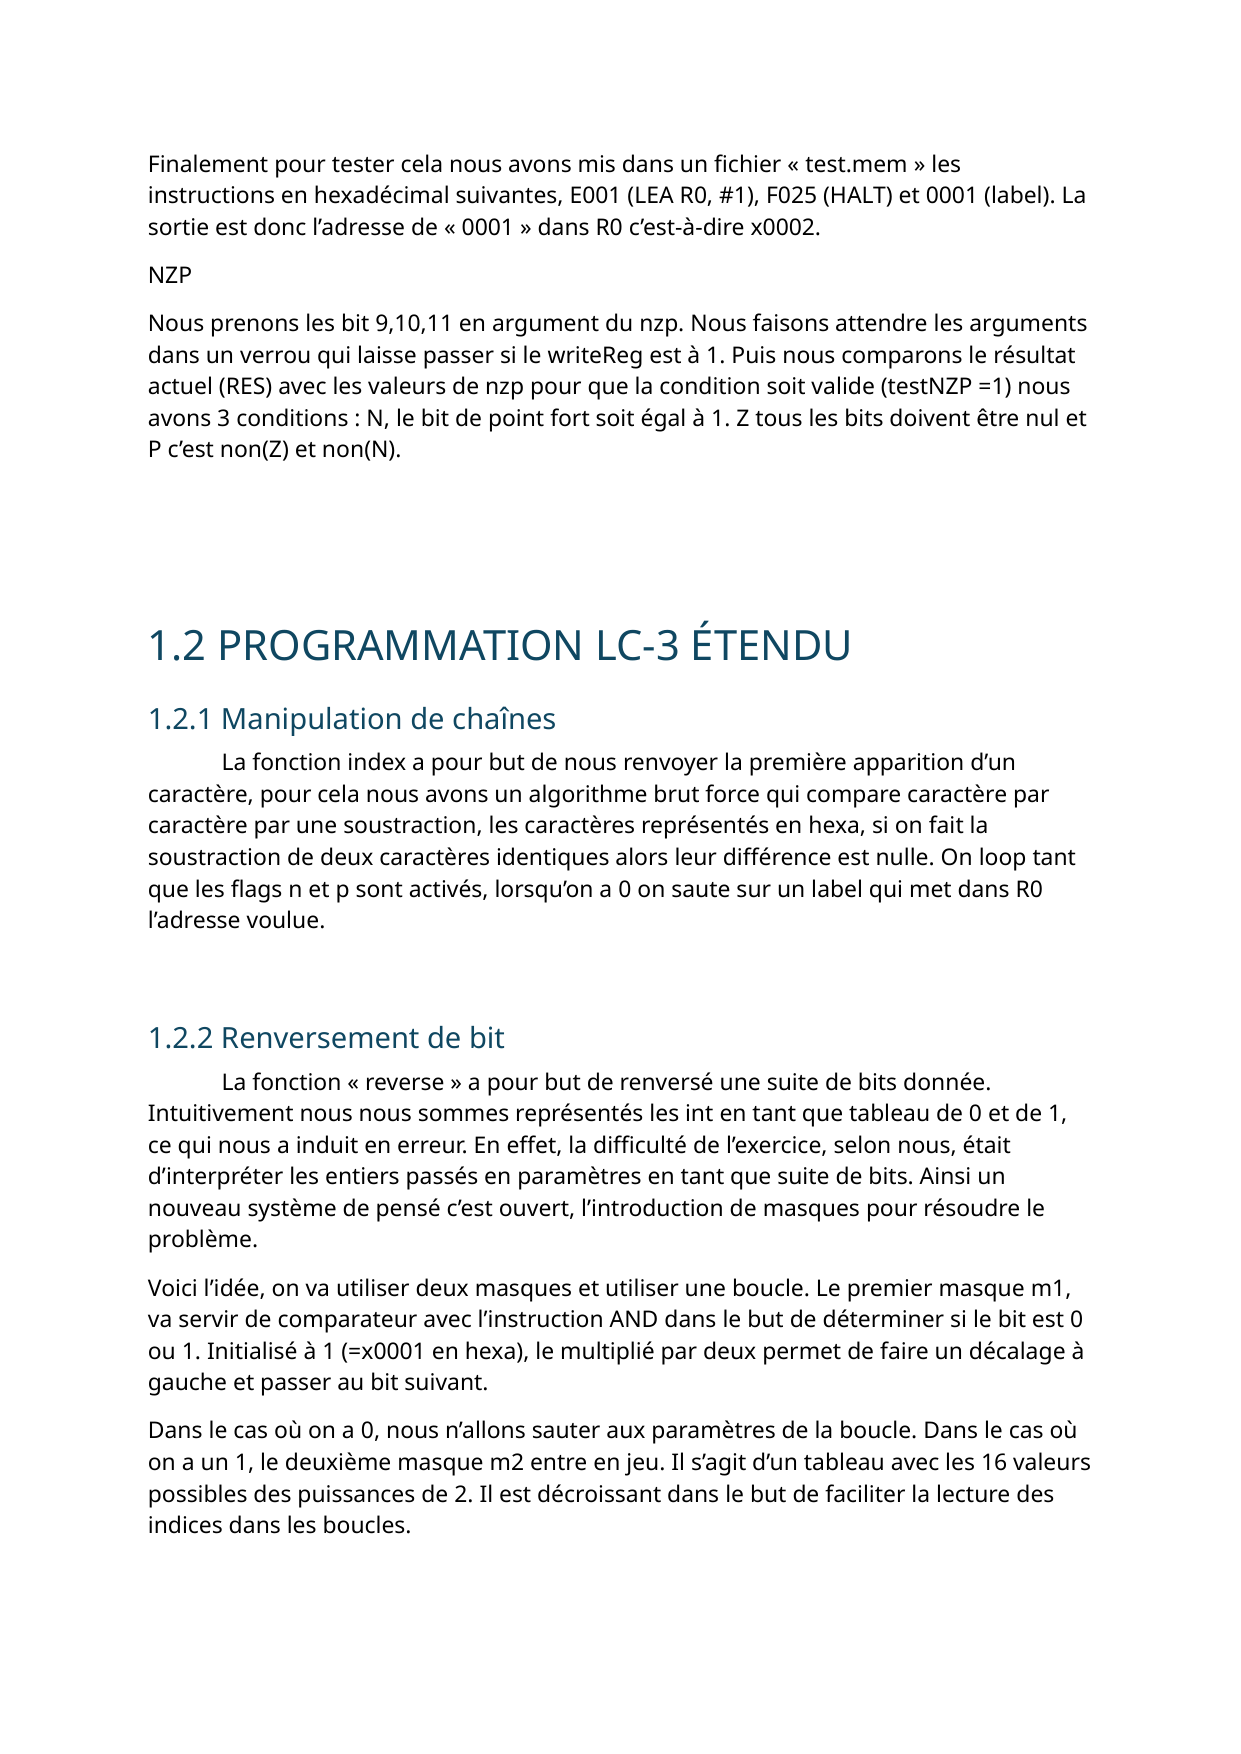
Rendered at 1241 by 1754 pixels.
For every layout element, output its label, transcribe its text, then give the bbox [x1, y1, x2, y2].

text La fonction « reverse » a pour but de renversé une suite de bits donnée. Intuitivement nous nous sommes représentés les int en tant que tableau de 0 et de 1, ce qui nous a induit en erreur. En effet, la difficulté de l’exercice, selon nous, était d’interpréter les entiers passés en paramètres en tant que suite de bits. Ainsi un nouveau système de pensé c’est ouvert, l’introduction de masques pour résoudre le problème. [148, 1066, 1093, 1254]
text Finalement pour tester cela nous avons mis dans un fichier « test.mem » les instructions en hexadécimal suivantes, E001 (LEA R0, #1), F025 (HALT) et 0001 (label). La sortie est donc l’adresse de « 0001 » dans R0 c’est-à-dire x0002. [148, 148, 1093, 242]
text Nous prenons les bit 9,10,11 en argument du nzp. Nous faisons attendre les arguments dans un verrou qui laisse passer si le writeReg est à 1. Puis nous comparons le résultat actuel (RES) avec les valeurs de nzp pour que la condition soit valide (testNZP =1) nous avons 3 conditions : N, le bit de point fort soit égal à 1. Z tous les bits doivent être nul et P c’est non(Z) et non(N). [148, 307, 1093, 465]
text Dans le cas où on a 0, nous n’allons sauter aux paramètres de la boucle. Dans le cas où on a un 1, le deuxième masque m2 entre en jeu. Il s’agit d’un tableau avec les 16 valeurs possibles des puissances de 2. Il est décroissant dans le but de faciliter la lecture des indices dans les boucles. [148, 1414, 1093, 1540]
text La fonction index a pour but de nous renvoyer la première apparition d’un caractère, pour cela nous avons un algorithme brut force qui compare caractère par caractère par une soustraction, les caractères représentés en hexa, si on fait la soustraction de deux caractères identiques alors leur différence est nulle. On loop tant que les flags n et p sont activés, lorsqu’on a 0 on saute sur un label qui met dans R0 l’adresse voulue. [148, 746, 1093, 935]
text Voici l’idée, on va utiliser deux masques et utiliser une boucle. Le premier masque m1, va servir de comparateur avec l’instruction AND dans le but de déterminer si le bit est 0 ou 1. Initialisé à 1 (=x0001 en hexa), le multiplié par deux permet de faire un décalage à gauche et passer au bit suivant. [148, 1272, 1093, 1397]
subtitle 1.2 PROGRAMMATION LC-3 ÉTENDU [148, 616, 1093, 672]
subtitle 1.2.1 Manipulation de chaînes [148, 698, 1093, 738]
subtitle 1.2.2 Renversement de bit [148, 1017, 1093, 1057]
text NZP [148, 259, 1093, 290]
